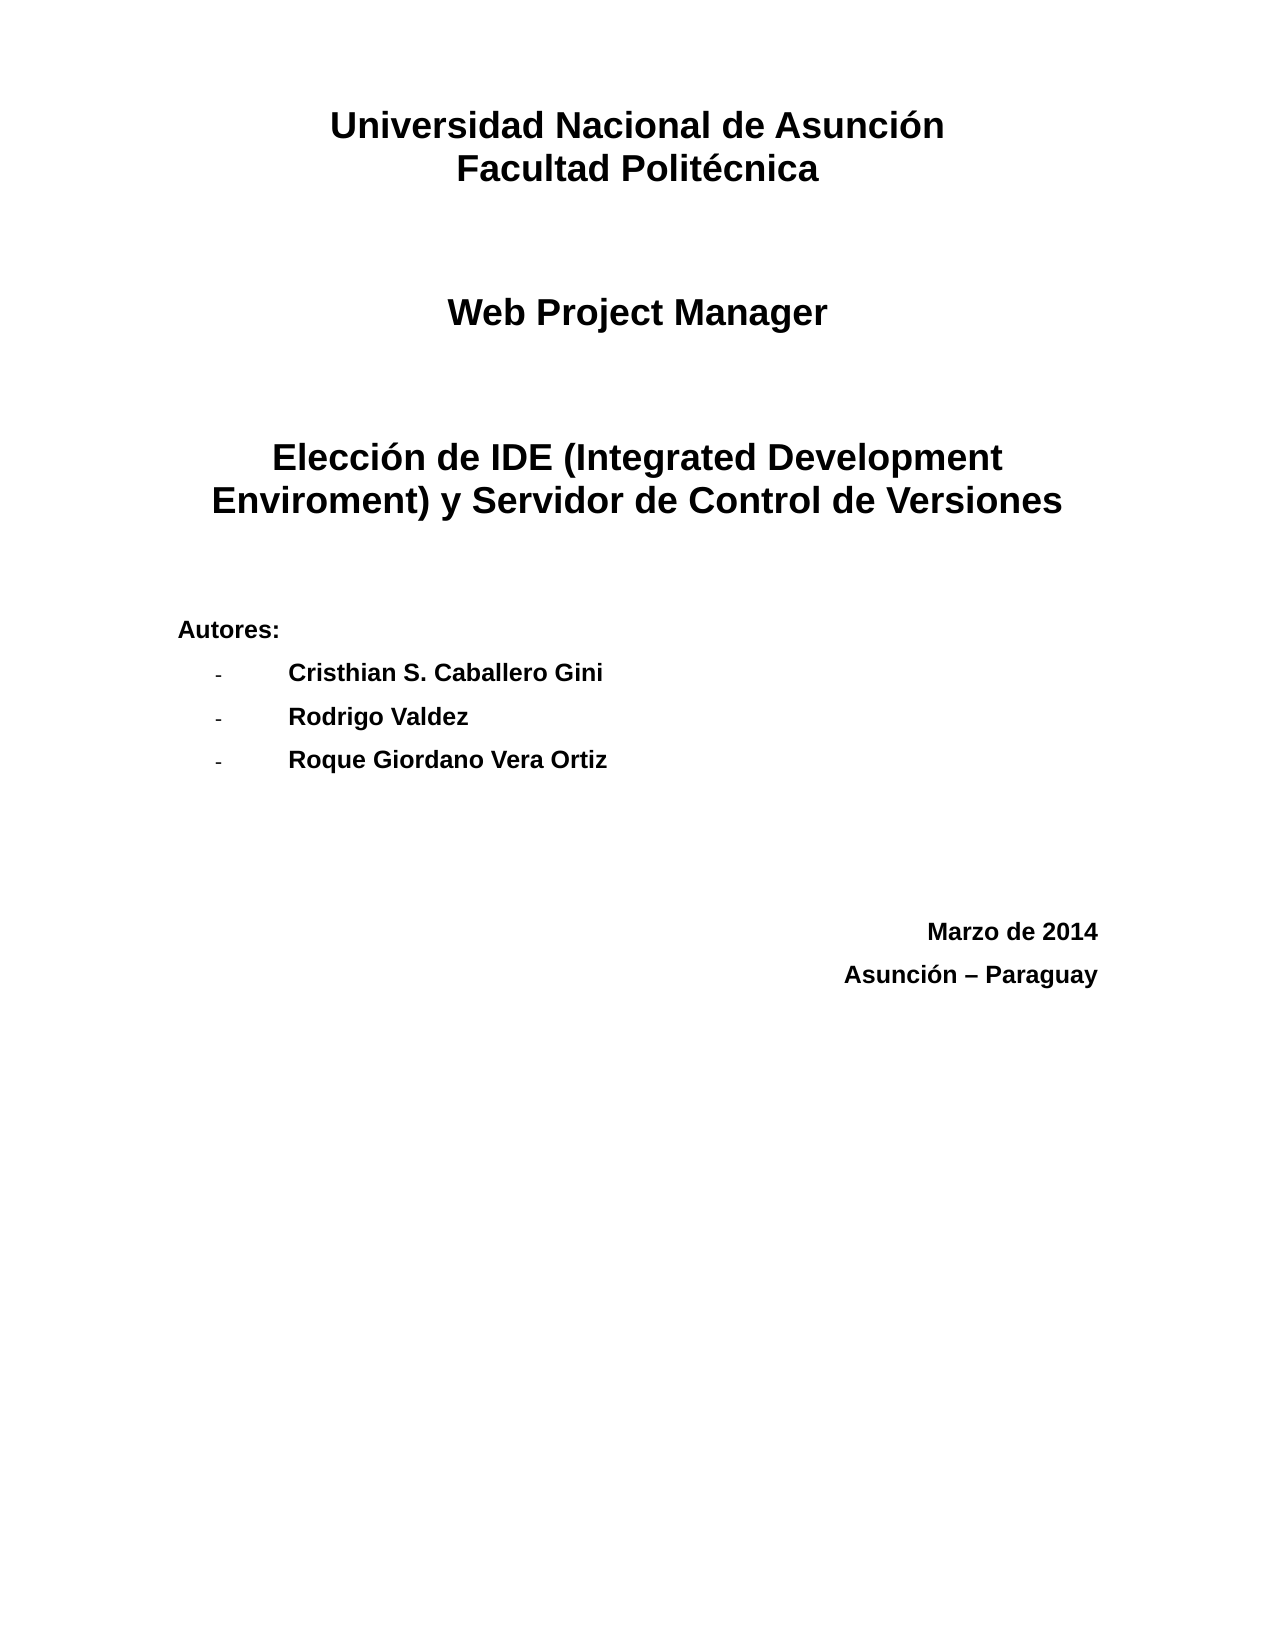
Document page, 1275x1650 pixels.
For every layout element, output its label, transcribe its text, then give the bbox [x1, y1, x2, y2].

text Asunción – Paraguay [177, 960, 1098, 989]
list Rodrigo Valdez [215, 702, 1098, 730]
text Web Project Manager [177, 291, 1098, 334]
text Marzo de 2014 [177, 917, 1098, 946]
text Autores: [177, 615, 1098, 644]
list Cristhian S. Caballero Gini [215, 658, 1098, 687]
text Elección de IDE (Integrated Development Enviroment) y Servidor de Control de Versiones [177, 435, 1098, 521]
list Roque Giordano Vera Ortiz [215, 745, 1098, 773]
text Universidad Nacional de Asunción Facultad Politécnica [177, 103, 1098, 189]
